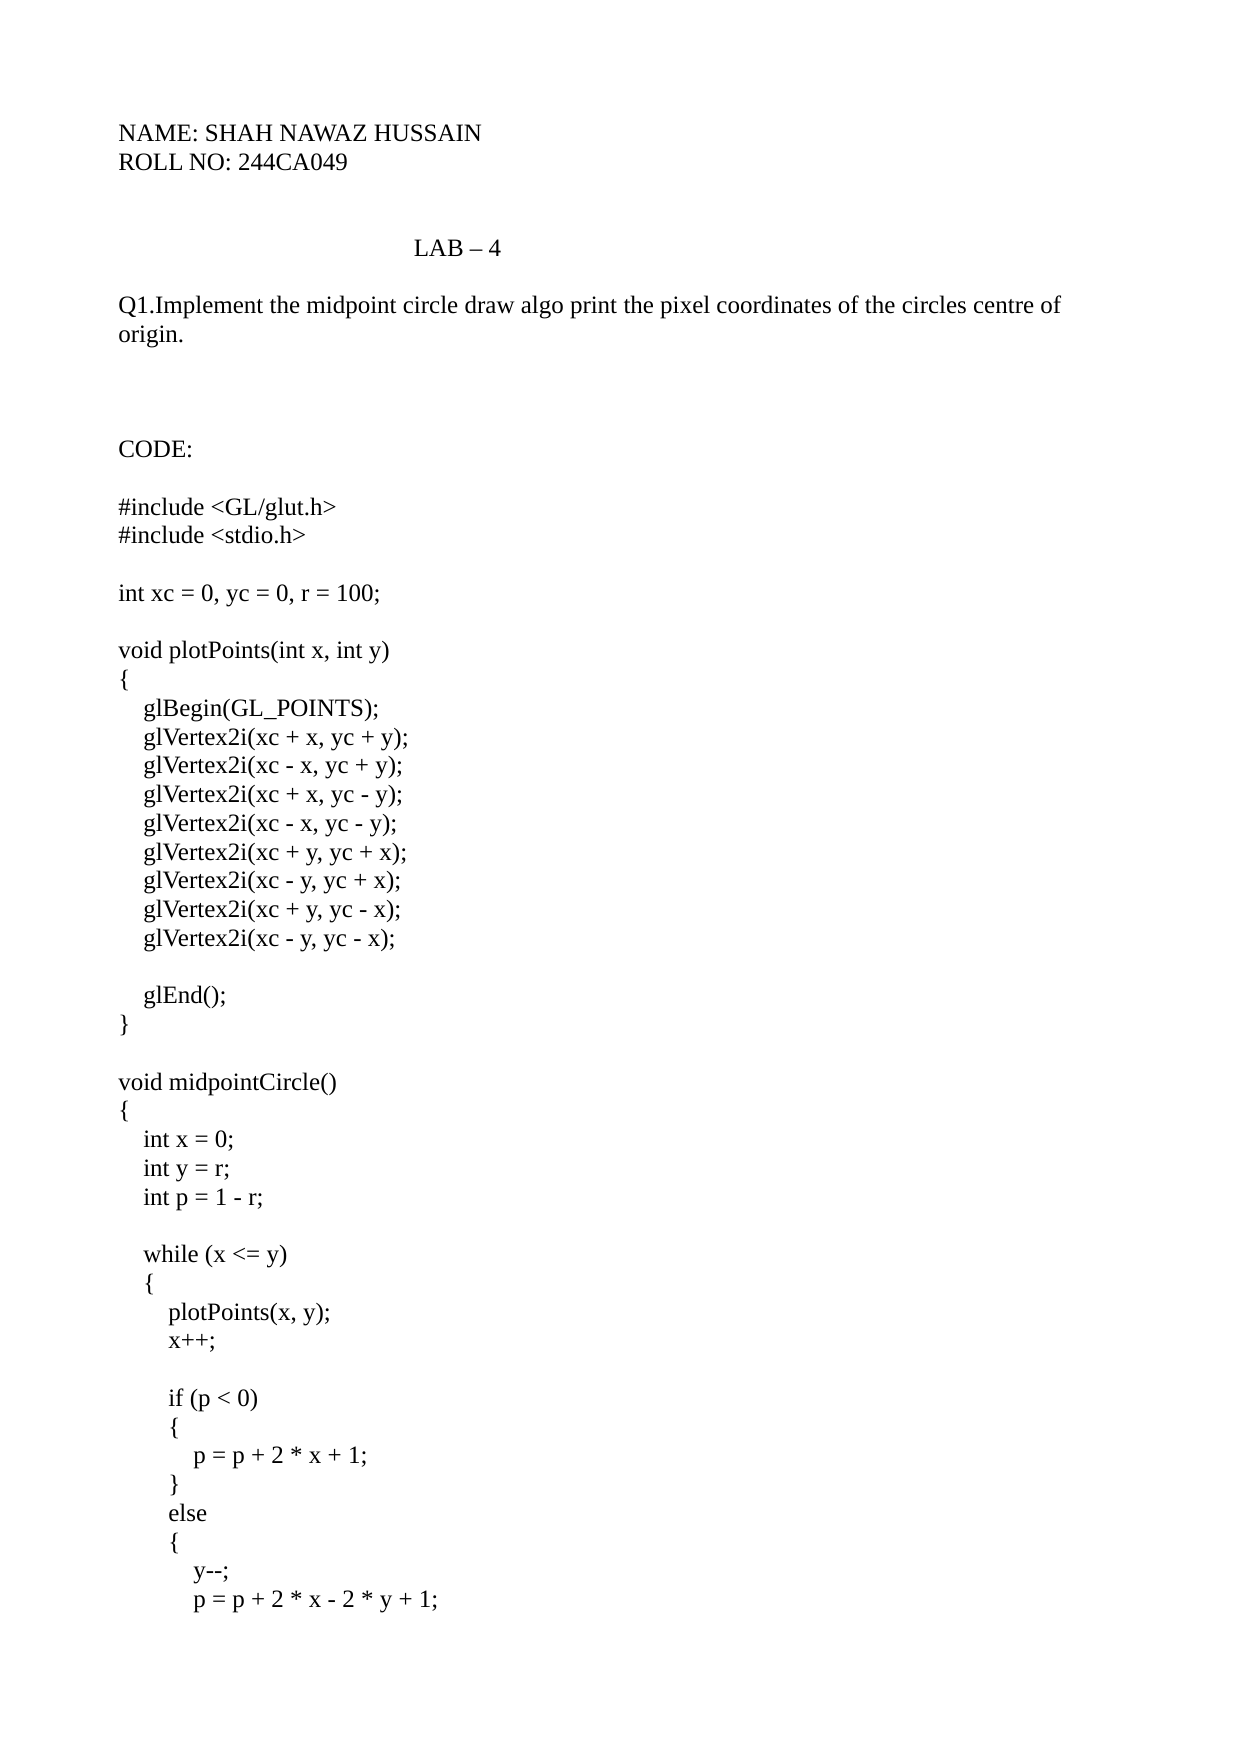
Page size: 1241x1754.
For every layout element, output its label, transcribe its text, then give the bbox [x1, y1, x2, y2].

text glBegin(GL_POINTS); [118, 693, 1122, 722]
text glVertex2i(xc - y, yc + x); [118, 866, 1122, 894]
text { [118, 664, 1122, 693]
text ROLL NO: 244CA049 [118, 147, 1122, 176]
text void midpointCircle() [118, 1067, 1122, 1096]
text else [118, 1498, 1122, 1527]
text #include <stdio.h> [118, 521, 1122, 549]
text glVertex2i(xc - x, yc - y); [118, 808, 1122, 837]
text x++; [118, 1326, 1122, 1354]
text { [118, 1412, 1122, 1441]
text glVertex2i(xc + x, yc + y); [118, 722, 1122, 751]
text { [118, 1096, 1122, 1124]
text { [118, 1527, 1122, 1556]
text #include <GL/glut.h> [118, 492, 1122, 521]
text while (x <= y) [118, 1239, 1122, 1268]
text glVertex2i(xc - x, yc + y); [118, 751, 1122, 779]
text int x = 0; [118, 1124, 1122, 1153]
text LAB – 4 [118, 233, 1122, 262]
text int y = r; [118, 1153, 1122, 1182]
text CODE: [118, 434, 1122, 463]
text glVertex2i(xc - y, yc - x); [118, 923, 1122, 952]
text } [118, 1469, 1122, 1498]
text p = p + 2 * x + 1; [118, 1441, 1122, 1469]
text int p = 1 - r; [118, 1182, 1122, 1211]
text NAME: SHAH NAWAZ HUSSAIN [118, 118, 1122, 147]
text if (p < 0) [118, 1383, 1122, 1412]
text void plotPoints(int x, int y) [118, 636, 1122, 664]
text p = p + 2 * x - 2 * y + 1; [118, 1584, 1122, 1613]
text { [118, 1268, 1122, 1297]
text glVertex2i(xc + y, yc - x); [118, 894, 1122, 923]
text int xc = 0, yc = 0, r = 100; [118, 578, 1122, 607]
text glEnd(); [118, 981, 1122, 1009]
text } [118, 1009, 1122, 1038]
text y--; [118, 1556, 1122, 1584]
text Q1.Implement the midpoint circle draw algo print the pixel coordinates of the circles centre of origin. [118, 291, 1122, 348]
text glVertex2i(xc + x, yc - y); [118, 779, 1122, 808]
text glVertex2i(xc + y, yc + x); [118, 837, 1122, 866]
text plotPoints(x, y); [118, 1297, 1122, 1326]
